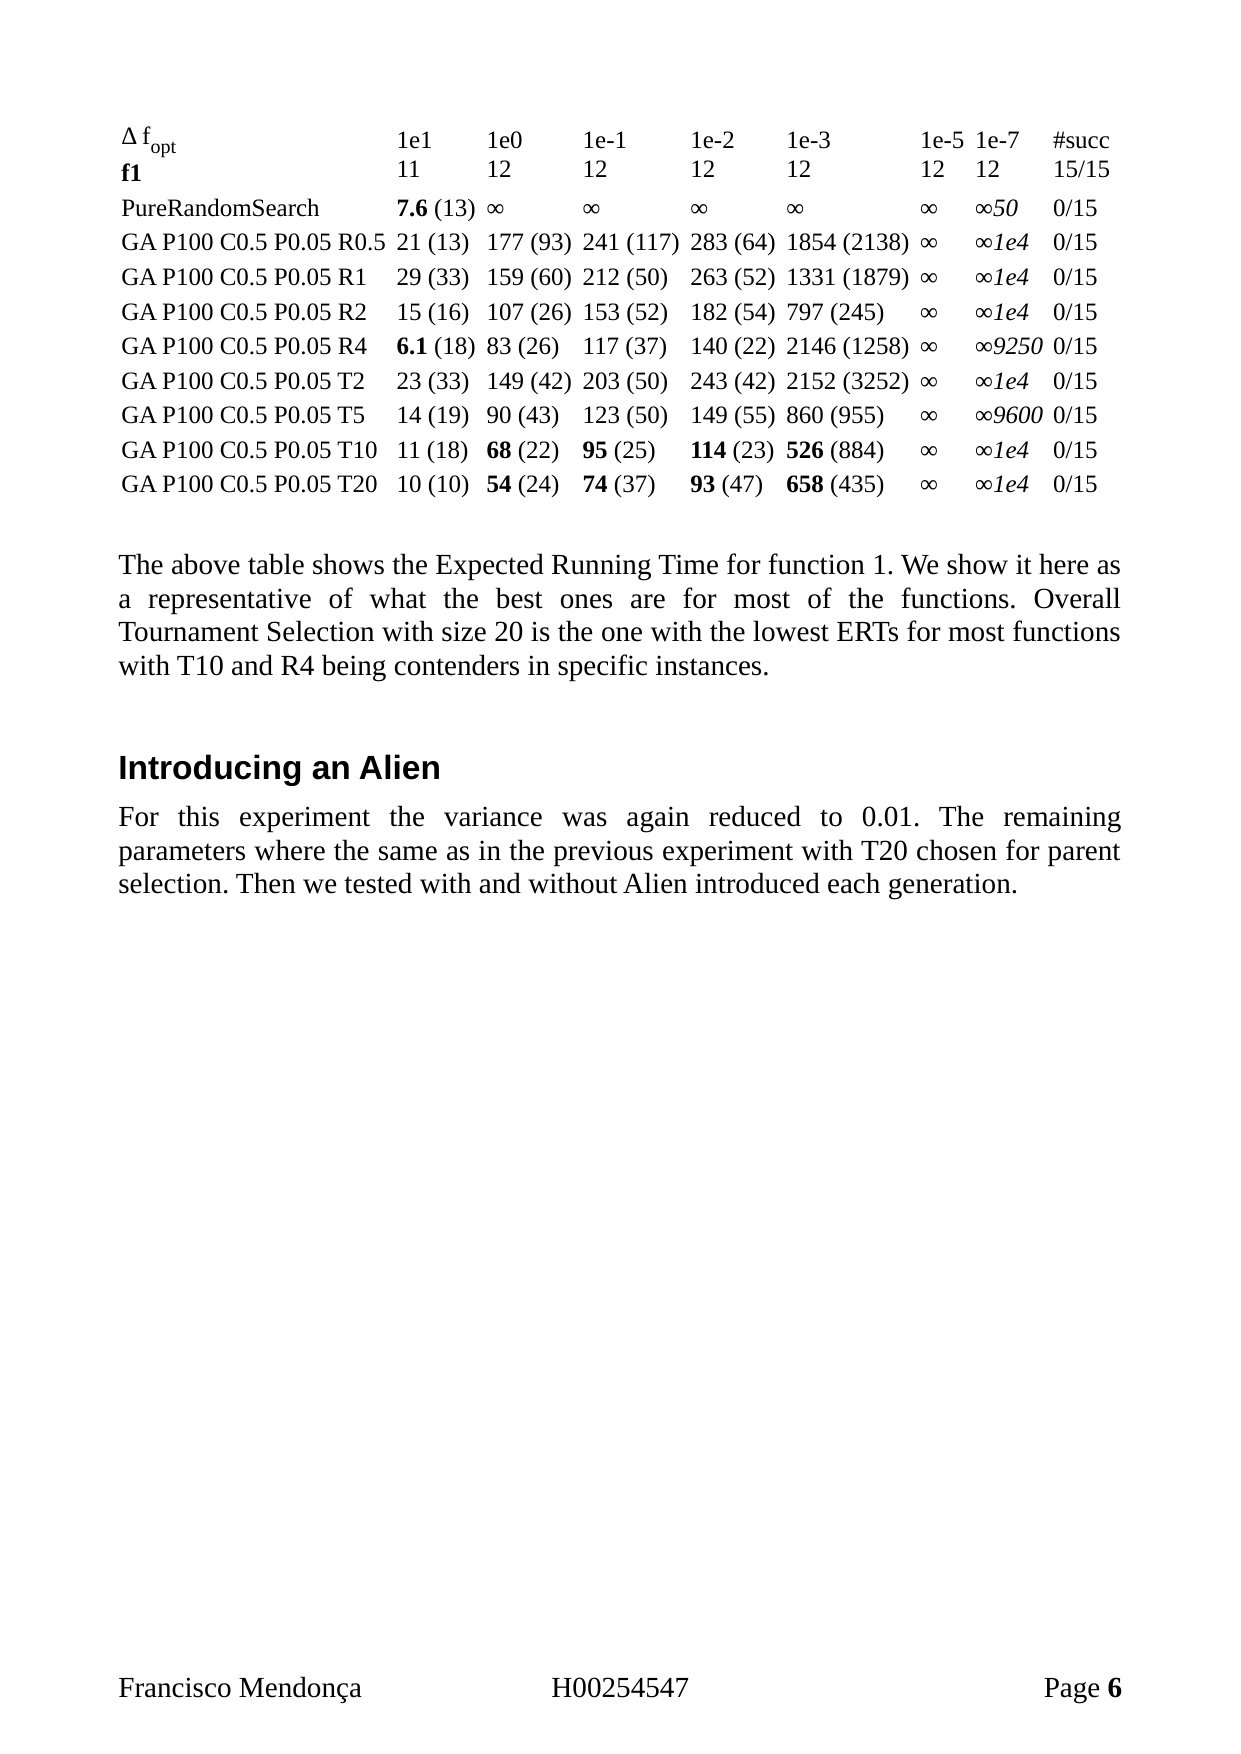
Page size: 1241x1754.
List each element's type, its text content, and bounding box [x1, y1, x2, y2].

table_cell GA P100 C0.5 P0.05 T10 [118, 432, 393, 467]
table_cell 14 (19) [394, 398, 483, 432]
table_cell 95 (25) [580, 432, 687, 467]
table_cell ∞1e4 [972, 363, 1050, 397]
table_cell 0/15 [1050, 328, 1122, 363]
table_cell ∞ [580, 190, 687, 224]
table_cell 0/15 [1050, 225, 1122, 259]
table_header 1e-1 12 [580, 118, 687, 190]
table_cell 526 (884) [783, 432, 917, 467]
table_cell PureRandomSearch [118, 190, 393, 224]
table_cell ∞ [917, 467, 972, 501]
table_cell ∞50 [972, 190, 1050, 224]
table_cell 283 (64) [687, 225, 783, 259]
table_cell 54 (24) [484, 467, 579, 501]
table_header 1e-7 12 [972, 118, 1050, 190]
table_cell GA P100 C0.5 P0.05 R4 [118, 328, 393, 363]
table_header 1e-2 12 [687, 118, 783, 190]
table_cell 0/15 [1050, 432, 1122, 467]
table_cell GA P100 C0.5 P0.05 R2 [118, 294, 393, 328]
table_cell ∞ [917, 363, 972, 397]
table_cell ∞9600 [972, 398, 1050, 432]
table_cell 15 (16) [394, 294, 483, 328]
table_cell 263 (52) [687, 259, 783, 294]
table_cell GA P100 C0.5 P0.05 T2 [118, 363, 393, 397]
table_cell ∞ [484, 190, 579, 224]
table_cell 21 (13) [394, 225, 483, 259]
table_cell ∞ [783, 190, 917, 224]
table_cell 114 (23) [687, 432, 783, 467]
table_cell 11 (18) [394, 432, 483, 467]
table_cell 90 (43) [484, 398, 579, 432]
table_cell 74 (37) [580, 467, 687, 501]
table_cell 117 (37) [580, 328, 687, 363]
table_cell ∞1e4 [972, 259, 1050, 294]
table_cell 83 (26) [484, 328, 579, 363]
table_cell 658 (435) [783, 467, 917, 501]
table_cell 149 (55) [687, 398, 783, 432]
text For this experiment the variance was again reduced to 0.01. The remaining parameters where the same as in the previous experiment with T20 chosen for parent selection. Then we tested with and without Alien introduced each generation. [118, 799, 1122, 900]
table_header 1e-5 12 [917, 118, 972, 190]
table_cell ∞1e4 [972, 467, 1050, 501]
table_header 1e-3 12 [783, 118, 917, 190]
table_cell 177 (93) [484, 225, 579, 259]
table_cell ∞1e4 [972, 432, 1050, 467]
table_cell 2152 (3252) [783, 363, 917, 397]
table_cell 107 (26) [484, 294, 579, 328]
table_cell 797 (245) [783, 294, 917, 328]
table_cell 1854 (2138) [783, 225, 917, 259]
table_cell 0/15 [1050, 398, 1122, 432]
table_cell ∞ [917, 398, 972, 432]
table_cell ∞ [917, 294, 972, 328]
table_cell ∞1e4 [972, 294, 1050, 328]
table_cell 241 (117) [580, 225, 687, 259]
table_cell 29 (33) [394, 259, 483, 294]
table_cell 0/15 [1050, 467, 1122, 501]
table_cell 7.6 (13) [394, 190, 483, 224]
table_cell GA P100 C0.5 P0.05 T5 [118, 398, 393, 432]
table_cell ∞1e4 [972, 225, 1050, 259]
table_cell ∞ [917, 432, 972, 467]
table_cell 0/15 [1050, 259, 1122, 294]
table_cell 0/15 [1050, 363, 1122, 397]
table_cell 68 (22) [484, 432, 579, 467]
subtitle Introducing an Alien [118, 748, 1122, 787]
table_cell ∞ [917, 225, 972, 259]
table_cell ∞ [917, 328, 972, 363]
table_cell 123 (50) [580, 398, 687, 432]
table_header 1e0 12 [484, 118, 579, 190]
table_cell 159 (60) [484, 259, 579, 294]
table_cell 1331 (1879) [783, 259, 917, 294]
table_cell ∞ [687, 190, 783, 224]
table_cell 0/15 [1050, 190, 1122, 224]
table_cell 6.1 (18) [394, 328, 483, 363]
table_cell 182 (54) [687, 294, 783, 328]
table_cell 140 (22) [687, 328, 783, 363]
table_cell 0/15 [1050, 294, 1122, 328]
table_cell GA P100 C0.5 P0.05 T20 [118, 467, 393, 501]
table_cell 243 (42) [687, 363, 783, 397]
table_cell ∞ [917, 259, 972, 294]
table_cell 860 (955) [783, 398, 917, 432]
text The above table shows the Expected Running Time for function 1. We show it here as a representative of what the best ones are for most of the functions. Overall Tournament Selection with size 20 is the one with the lowest ERTs for most functions with T10 and R4 being contenders in specific instances. [118, 547, 1122, 681]
table_header #succ 15/15 [1050, 118, 1122, 190]
table_cell ∞ [917, 190, 972, 224]
table_cell GA P100 C0.5 P0.05 R1 [118, 259, 393, 294]
table_cell 203 (50) [580, 363, 687, 397]
table_cell 153 (52) [580, 294, 687, 328]
table_header Δ fopt f1 [118, 118, 393, 190]
table_cell GA P100 C0.5 P0.05 R0.5 [118, 225, 393, 259]
table_cell 149 (42) [484, 363, 579, 397]
table_cell ∞9250 [972, 328, 1050, 363]
table_cell 212 (50) [580, 259, 687, 294]
table_header 1e1 11 [394, 118, 483, 190]
table_cell 2146 (1258) [783, 328, 917, 363]
table_cell 93 (47) [687, 467, 783, 501]
table_cell 23 (33) [394, 363, 483, 397]
table_cell 10 (10) [394, 467, 483, 501]
